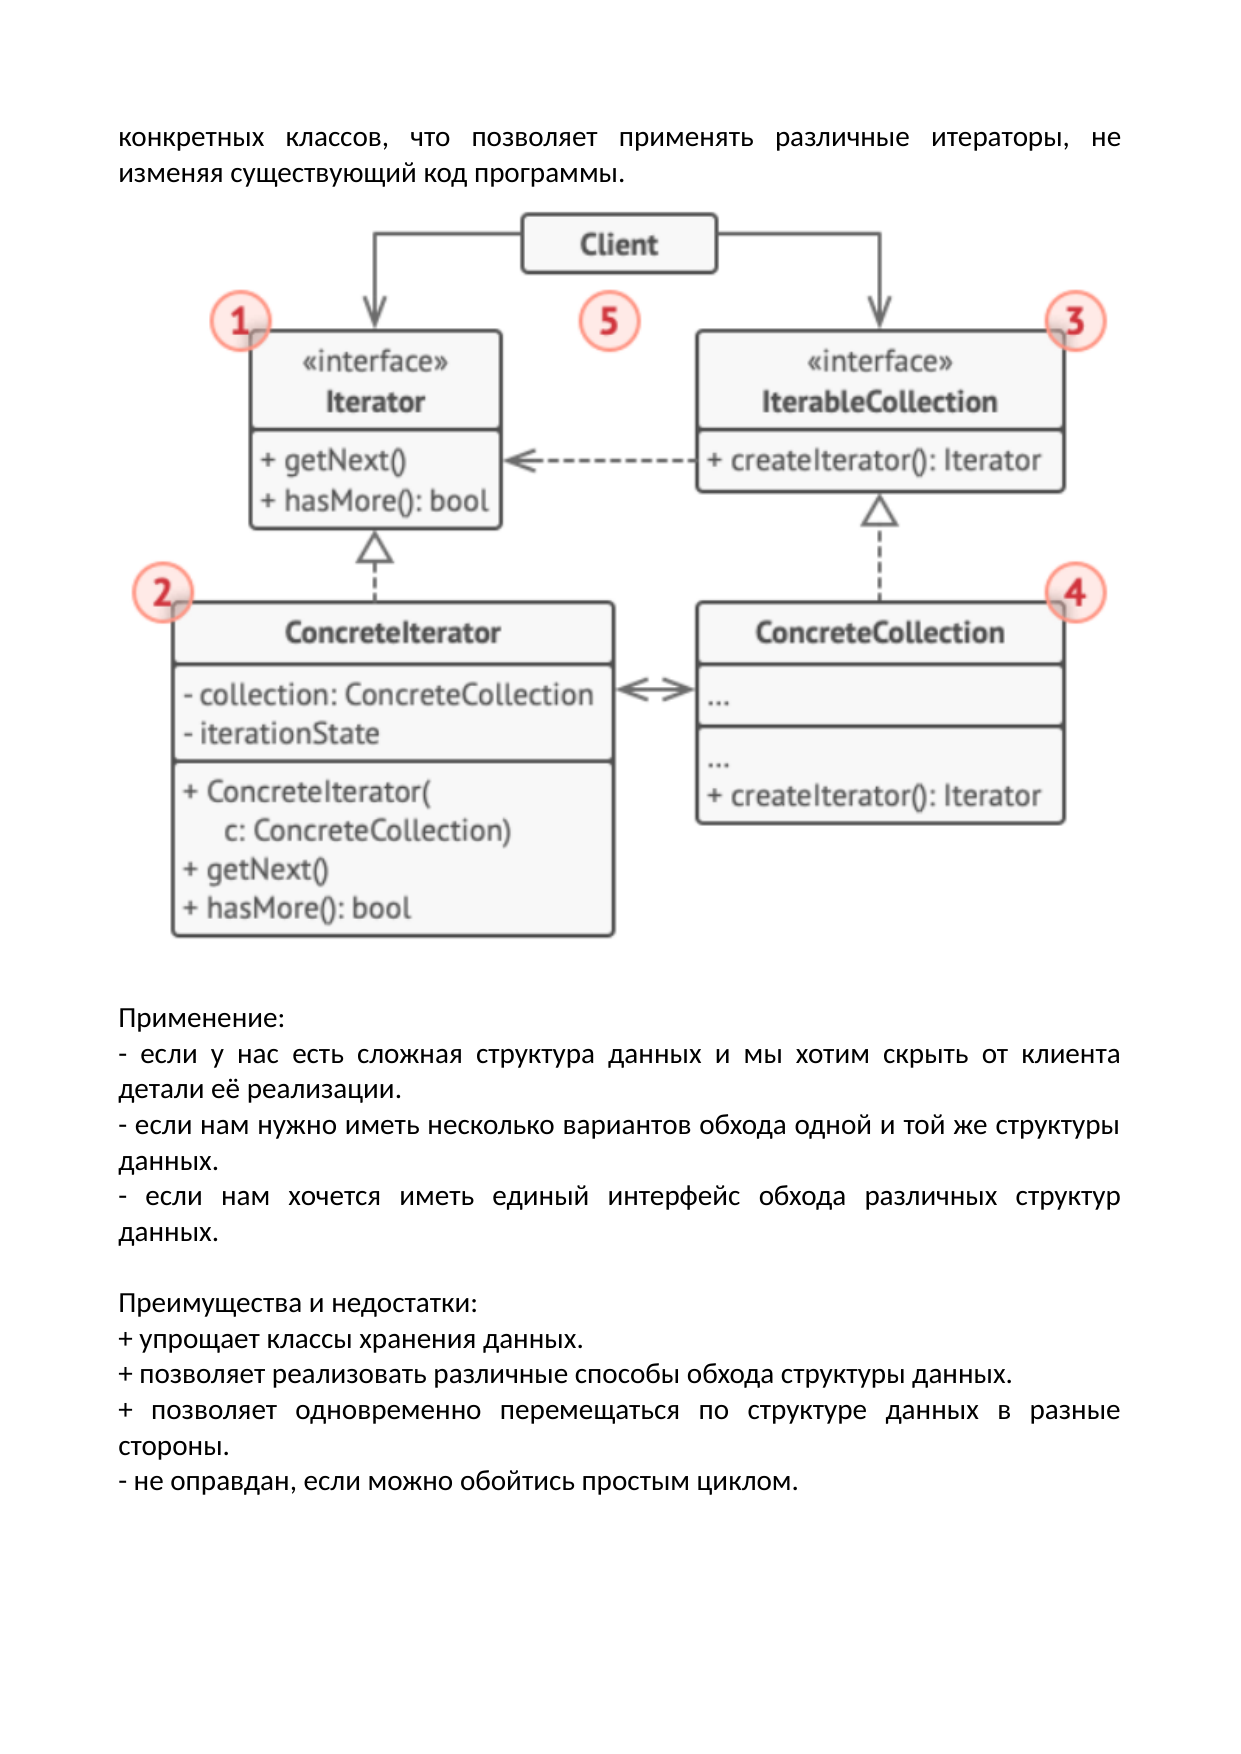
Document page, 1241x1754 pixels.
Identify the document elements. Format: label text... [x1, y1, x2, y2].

text - если у нас есть сложная структура данных и мы хотим скрыть от клиента детали её реализации. [118, 1035, 1122, 1106]
text - если нам хочется иметь единый интерфейс обхода различных структур данных. [118, 1177, 1122, 1249]
text - если нам нужно иметь несколько вариантов обхода одной и той же структуры данных. [118, 1106, 1122, 1177]
text Применение: [118, 964, 1122, 1035]
text Преимущества и недостатки: [118, 1284, 1122, 1320]
text + позволяет реализовать различные способы обхода структуры данных. [118, 1356, 1122, 1391]
text конкретных классов, что позволяет применять различные итераторы, не изменяя существующий код программы. [118, 118, 1122, 189]
text - не оправдан, если можно обойтись простым циклом. [118, 1462, 1122, 1498]
text + позволяет одновременно перемещаться по структуре данных в разные стороны. [118, 1391, 1122, 1462]
picture [118, 189, 1123, 964]
text + упрощает классы хранения данных. [118, 1320, 1122, 1356]
